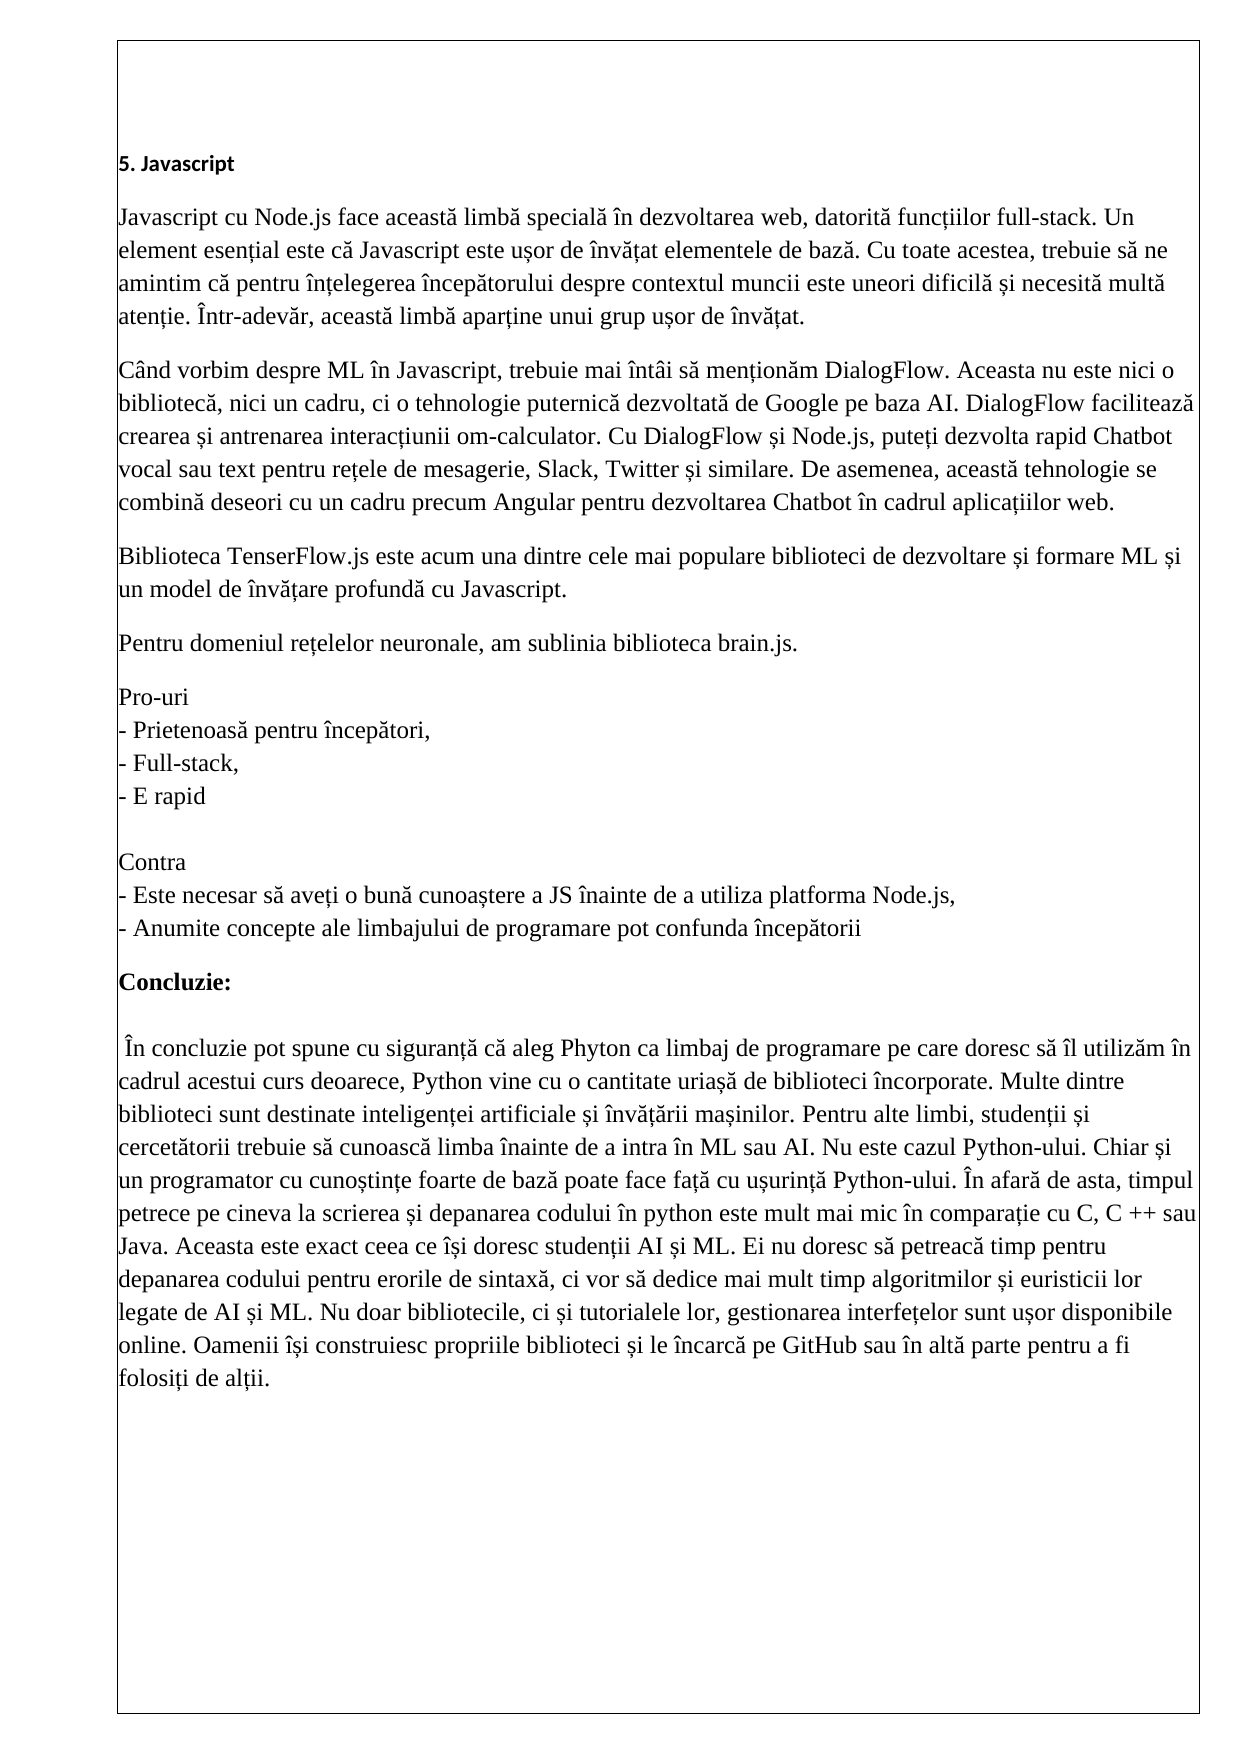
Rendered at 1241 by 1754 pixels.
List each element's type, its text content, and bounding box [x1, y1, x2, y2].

text Când vorbim despre ML în Javascript, trebuie mai întâi să menționăm DialogFlow. Aceasta nu este nici o bibliotecă, nici un cadru, ci o tehnologie puternică dezvoltată de Google pe baza AI. DialogFlow facilitează crearea și antrenarea interacțiunii om-calculator. Cu DialogFlow și Node.js, puteți dezvolta rapid Chatbot vocal sau text pentru rețele de mesagerie, Slack, Twitter și similare. De asemenea, această tehnologie se combină deseori cu un cadru precum Angular pentru dezvoltarea Chatbot în cadrul aplicațiilor web. [118, 355, 1199, 516]
text Concluzie: În concluzie pot spune cu siguranță că aleg Phyton ca limbaj de programare pe care doresc să îl utilizăm în cadrul acestui curs deoarece, Python vine cu o cantitate uriașă de biblioteci încorporate. Multe dintre biblioteci sunt destinate inteligenței artificiale și învățării mașinilor. Pentru alte limbi, studenții și cercetătorii trebuie să cunoască limba înainte de a intra în ML sau AI. Nu este cazul Python-ului. Chiar și un programator cu cunoștințe foarte de bază poate face față cu ușurință Python-ului. În afară de asta, timpul petrece pe cineva la scrierea și depanarea codului în python este mult mai mic în comparație cu C, C ++ sau Java. Aceasta este exact ceea ce își doresc studenții AI și ML. Ei nu doresc să petreacă timp pentru depanarea codului pentru erorile de sintaxă, ci vor să dedice mai mult timp algoritmilor și euristicii lor legate de AI și ML. Nu doar bibliotecile, ci și tutorialele lor, gestionarea interfețelor sunt ușor disponibile online. Oamenii își construiesc propriile biblioteci și le încarcă pe GitHub sau în altă parte pentru a fi folosiți de alții. [118, 967, 1199, 1392]
text Biblioteca TenserFlow.js este acum una dintre cele mai populare biblioteci de dezvoltare și formare ML și un model de învățare profundă cu Javascript. [118, 541, 1199, 603]
text 5. Javascript [118, 149, 1199, 177]
text Pro-uri - Prietenoasă pentru începători, - Full-stack, - E rapid Contra - Este necesar să aveți o bună cunoaștere a JS înainte de a utiliza platforma Node.js, - Anumite concepte ale limbajului de programare pot confunda începătorii [118, 682, 1199, 942]
text Javascript cu Node.js face această limbă specială în dezvoltarea web, datorită funcțiilor full-stack. Un element esențial este că Javascript este ușor de învățat elementele de bază. Cu toate acestea, trebuie să ne amintim că pentru înțelegerea începătorului despre contextul muncii este uneori dificilă și necesită multă atenție. Într-adevăr, această limbă aparține unui grup ușor de învățat. [118, 202, 1199, 330]
text Pentru domeniul rețelelor neuronale, am sublinia biblioteca brain.js. [118, 628, 1199, 657]
